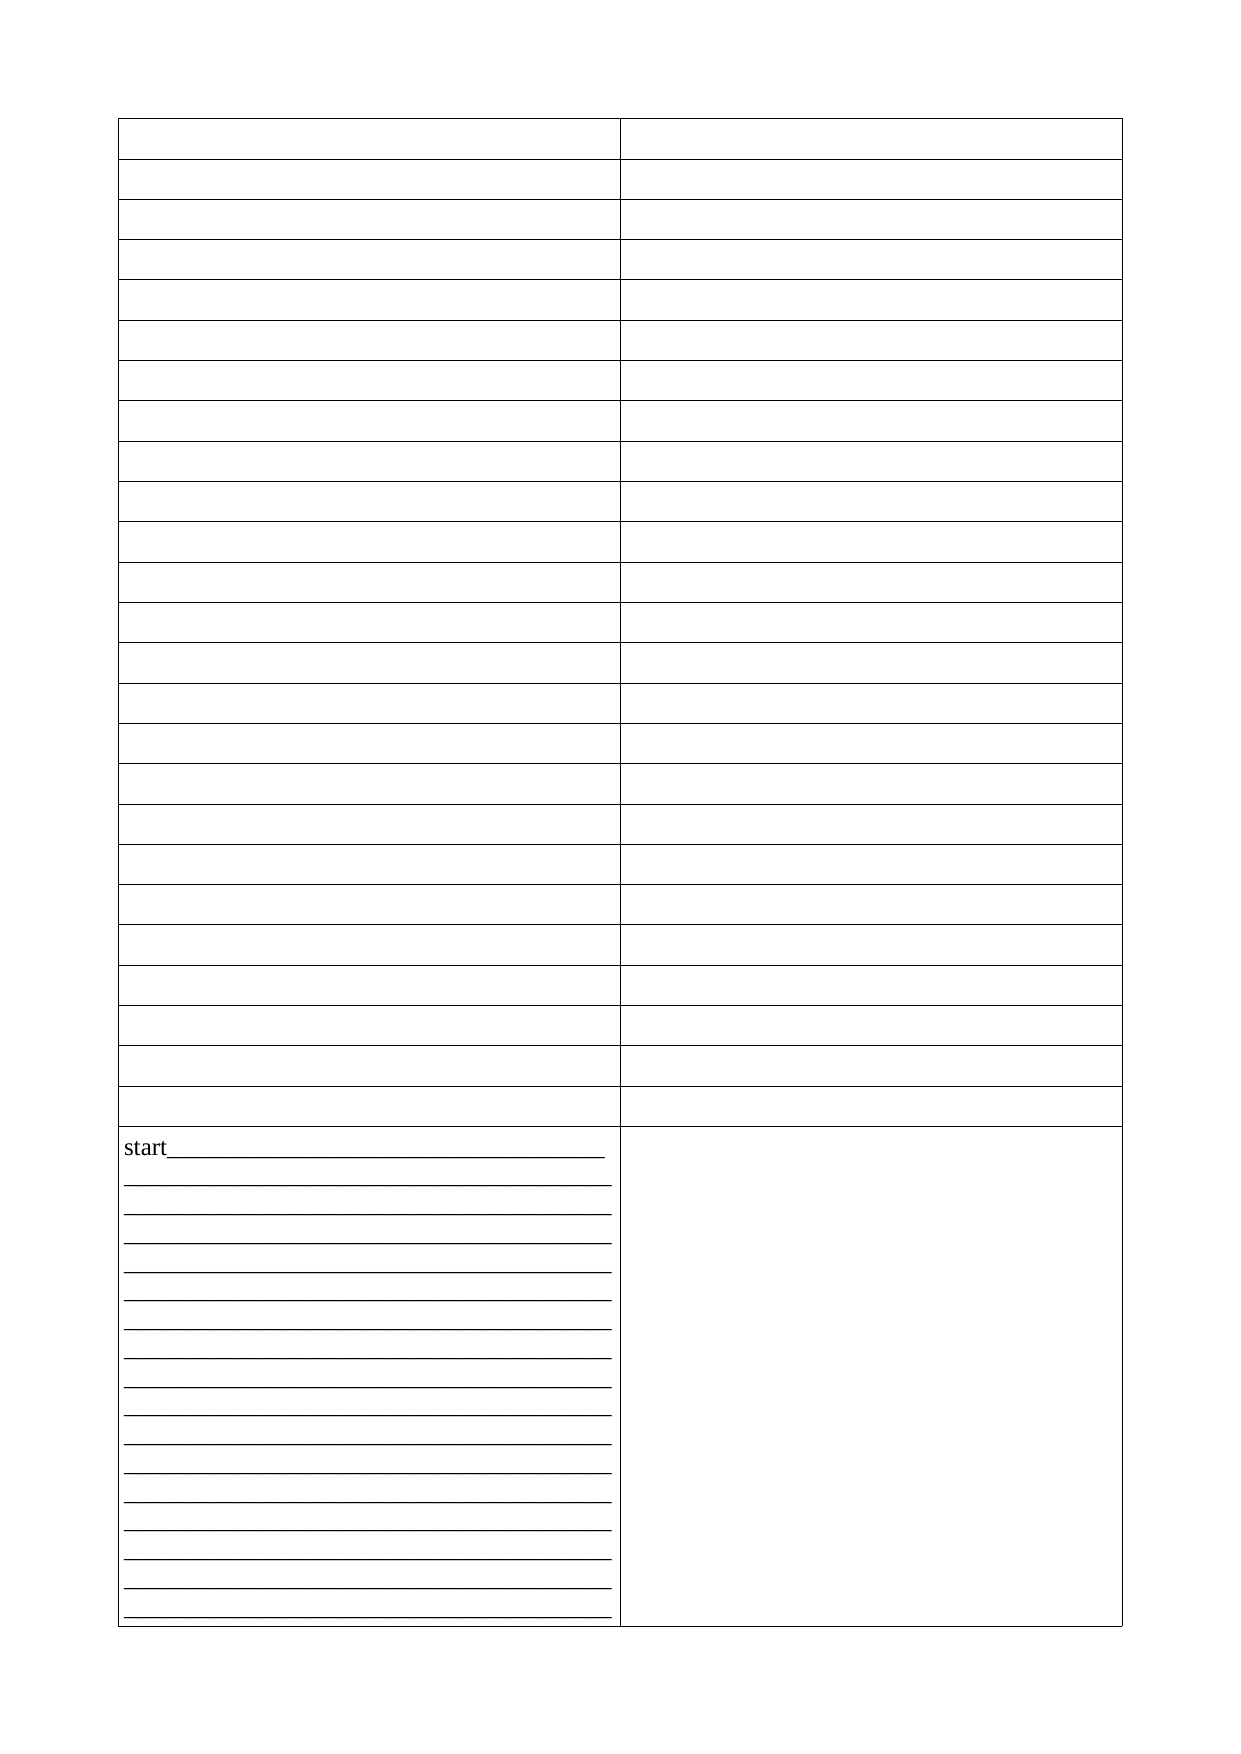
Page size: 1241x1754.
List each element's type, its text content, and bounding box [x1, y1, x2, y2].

table_cell [119, 442, 620, 481]
table_cell [119, 764, 620, 803]
table_cell [119, 925, 620, 965]
table_cell [119, 361, 620, 400]
table_cell [119, 724, 620, 763]
table_cell start___________________________________________________________________________________________________________________________________________________________________________________________________________________________________________________________________________________________________________________________________________________________________________________________________________________________________________________________________________________________________________________________________________________________________________________________________________________________________________________________________________________ [119, 1127, 620, 1626]
table_cell [621, 603, 1122, 642]
table_cell [621, 200, 1122, 239]
table_cell [119, 240, 620, 279]
table_cell [119, 805, 620, 844]
table_cell [119, 321, 620, 360]
table_cell [119, 643, 620, 682]
table_cell [119, 966, 620, 1005]
table_cell [119, 603, 620, 642]
table_cell [119, 885, 620, 924]
table_cell [119, 200, 620, 239]
table_cell [621, 966, 1122, 1005]
table_cell [621, 925, 1122, 965]
table_cell [119, 684, 620, 723]
table_cell [119, 482, 620, 521]
table_cell [621, 724, 1122, 763]
table_cell [621, 482, 1122, 521]
table_cell [119, 563, 620, 602]
table_cell [119, 280, 620, 320]
table_cell [621, 522, 1122, 562]
table_cell [119, 1006, 620, 1045]
table_cell [621, 643, 1122, 682]
table_cell [119, 845, 620, 884]
table_cell [621, 280, 1122, 320]
table_cell [621, 1127, 1122, 1626]
table_cell [621, 845, 1122, 884]
table_cell [621, 764, 1122, 803]
table_cell [119, 160, 620, 199]
table_cell [621, 563, 1122, 602]
table_header [621, 119, 1122, 158]
table_cell [119, 1046, 620, 1086]
table_cell [621, 401, 1122, 441]
table_cell [621, 240, 1122, 279]
table_cell [621, 442, 1122, 481]
table_cell [119, 522, 620, 562]
table_cell [119, 401, 620, 441]
table_cell [621, 1087, 1122, 1126]
table_cell [621, 361, 1122, 400]
table_header [119, 119, 620, 158]
table_cell [621, 1006, 1122, 1045]
table_cell [621, 160, 1122, 199]
table_cell [621, 885, 1122, 924]
table_cell [119, 1087, 620, 1126]
table_cell [621, 684, 1122, 723]
table_cell [621, 1046, 1122, 1086]
table_cell [621, 321, 1122, 360]
table_cell [621, 805, 1122, 844]
